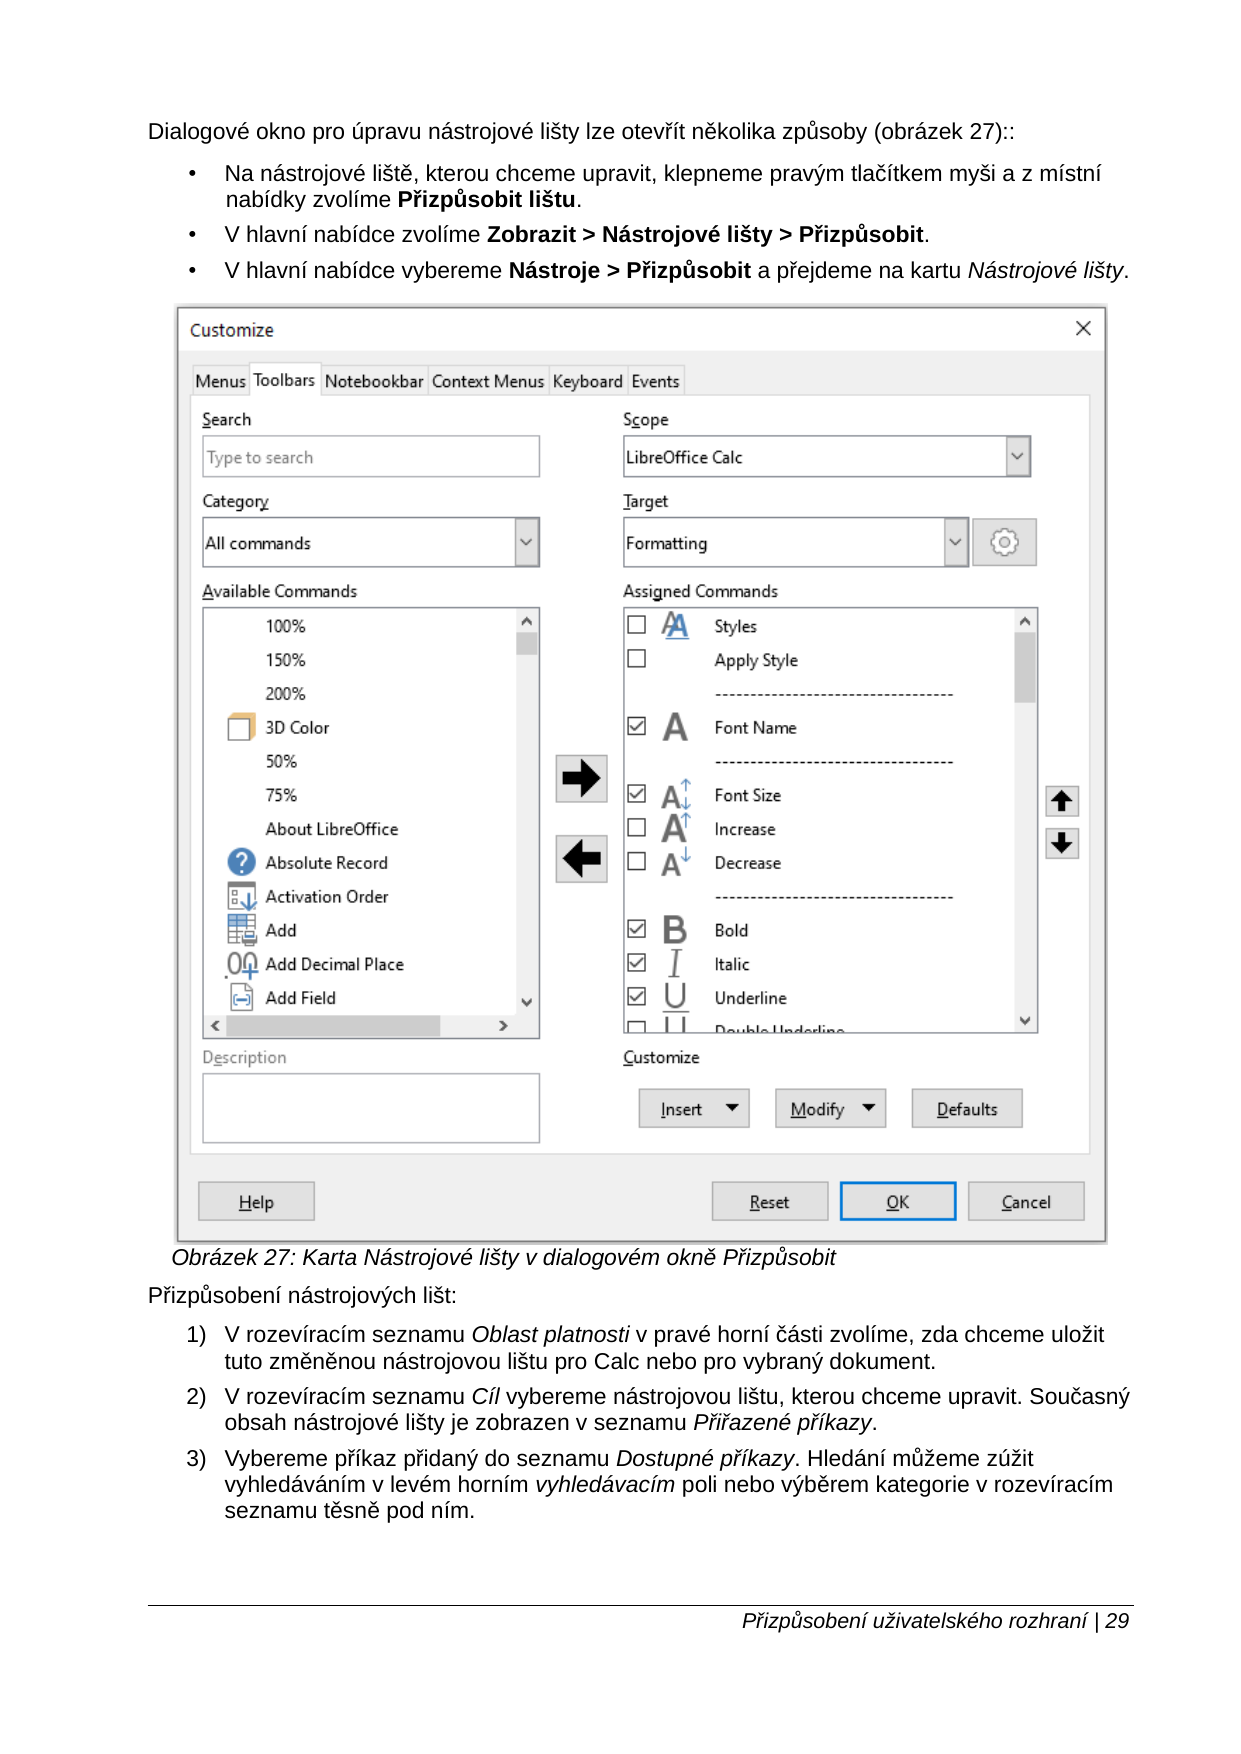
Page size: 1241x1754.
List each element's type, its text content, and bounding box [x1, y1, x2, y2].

list V hlavní nabídce zvolíme Zobrazit > Nástrojové lišty > Přizpůsobit. [185, 218, 1134, 248]
text Obrázek 27: Karta Nástrojové lišty v dialogovém okně Přizpůsobit [171, 304, 1111, 1271]
list Vybereme příkaz přidaný do seznamu Dostupné příkazy. Hledání můžeme zúžit vyhledáváním v levém horním vyhledávacím poli nebo výběrem kategorie v rozevíracím seznamu těsně pod ním. [207, 1444, 1134, 1523]
list Dialogové okno pro úpravu nástrojové lišty lze otevřít několika způsoby (obrázek 27):: [148, 118, 1134, 144]
list V rozevíracím seznamu Cíl vybereme nástrojovou lištu, kterou chceme upravit. Současný obsah nástrojové lišty je zobrazen v seznamu Přiřazené příkazy. [207, 1383, 1134, 1436]
list Přizpůsobení nástrojových lišt: [148, 1282, 1134, 1309]
list V rozevíracím seznamu Oblast platnosti v pravé horní části zvolíme, zda chceme uložit tuto změněnou nástrojovou lištu pro Calc nebo pro vybraný dokument. [207, 1321, 1134, 1374]
list Na nástrojové liště, kterou chceme upravit, klepneme pravým tlačítkem myši a z místní nabídky zvolíme Přizpůsobit lištu. [185, 157, 1134, 213]
list V hlavní nabídce vybereme Nástroje > Přizpůsobit a přejdeme na kartu Nástrojové lišty. [185, 254, 1134, 286]
picture [173, 303, 1108, 1245]
